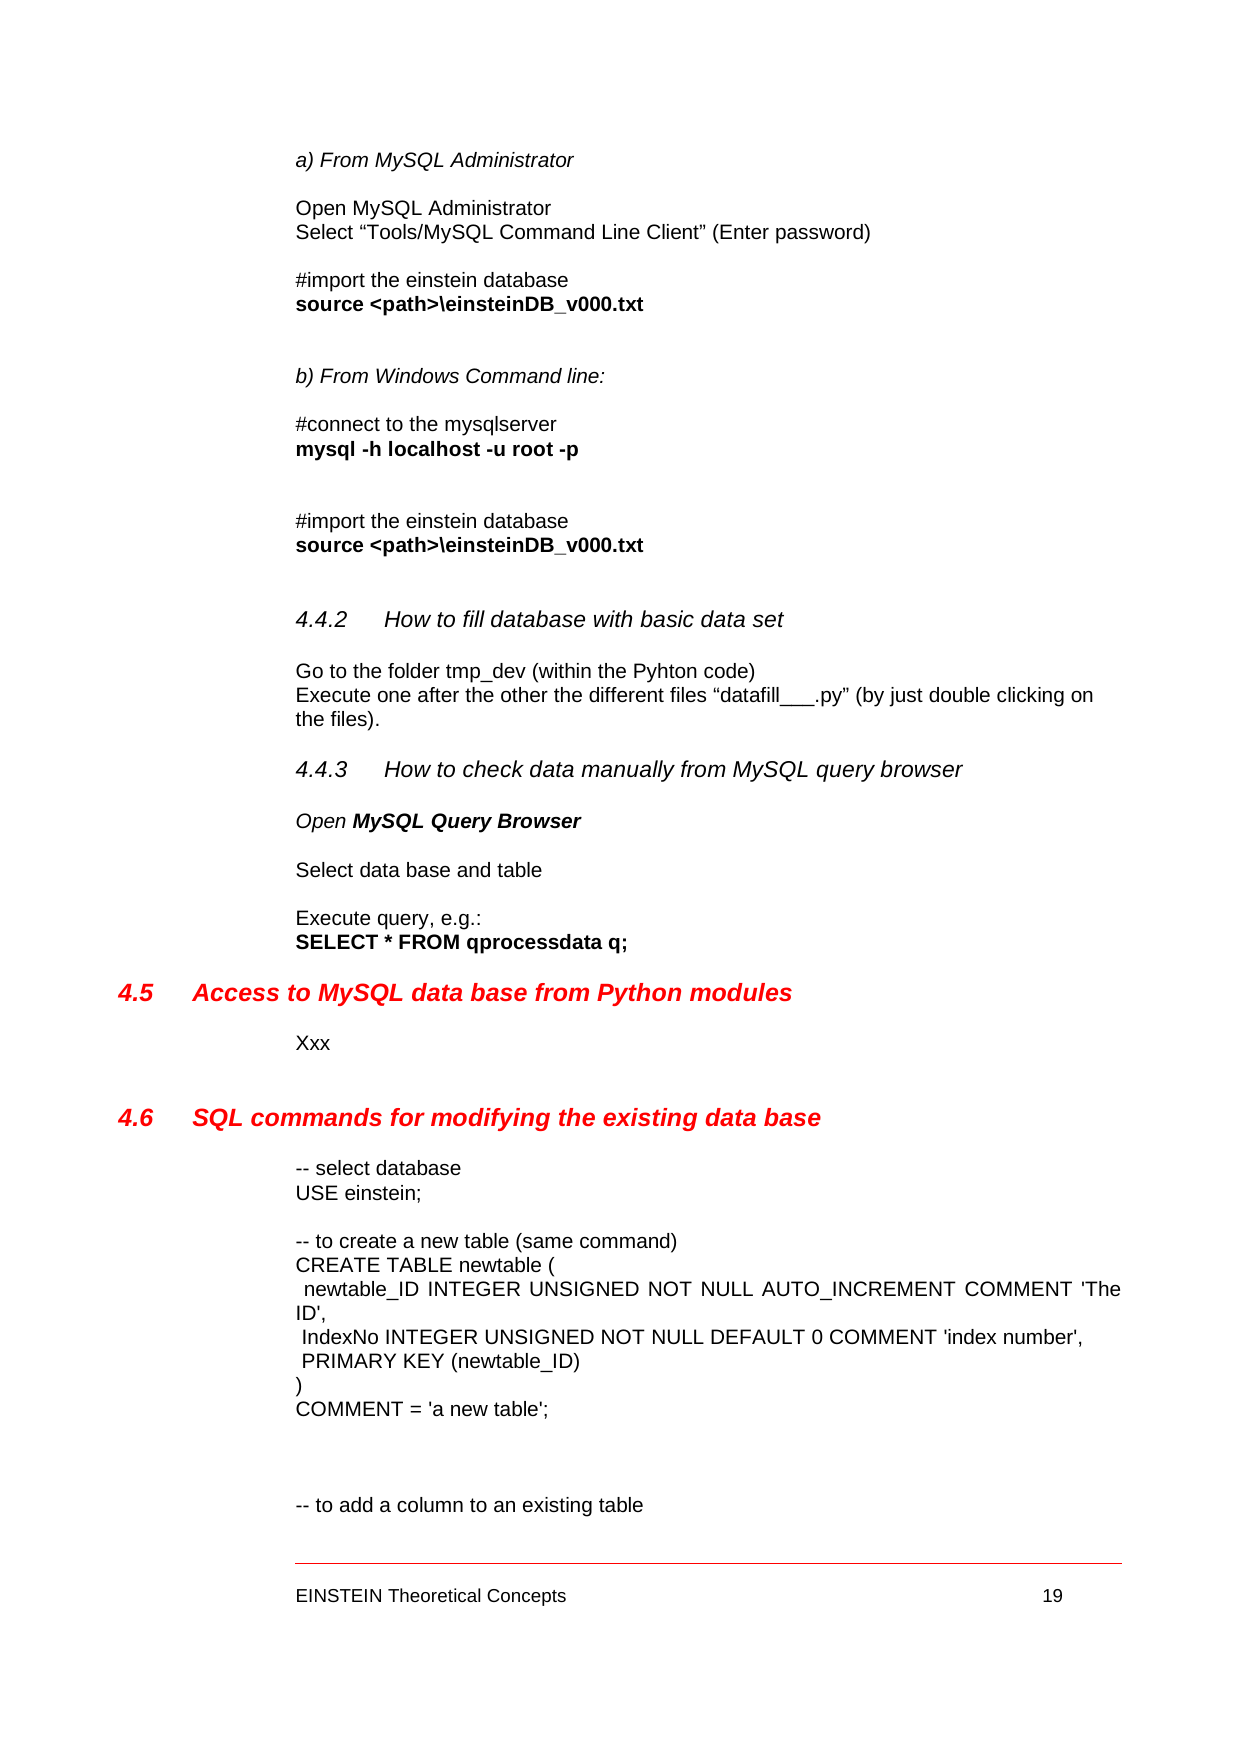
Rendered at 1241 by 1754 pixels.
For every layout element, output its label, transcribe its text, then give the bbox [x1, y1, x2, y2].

text ) [295, 1373, 1122, 1397]
text a) From MySQL Administrator [295, 148, 1122, 172]
text #import the einstein database source <path>\einsteinDB_v000.txt [295, 268, 1122, 340]
text newtable_ID INTEGER UNSIGNED NOT NULL AUTO_INCREMENT COMMENT 'The ID', [295, 1277, 1122, 1325]
text Execute query, e.g.: [295, 906, 1122, 930]
text -- select database [295, 1156, 1122, 1180]
text Go to the folder tmp_dev (within the Pyhton code) [295, 659, 1122, 683]
text Select data base and table [295, 858, 1122, 882]
text SELECT * FROM qprocessdata q; [295, 930, 1122, 954]
subtitle Access to MySQL data base from Python modules [118, 978, 1122, 1007]
subtitle SQL commands for modifying the existing data base [118, 1103, 1122, 1132]
text PRIMARY KEY (newtable_ID) [295, 1349, 1122, 1373]
text Select “Tools/MySQL Command Line Client” (Enter password) [295, 220, 1122, 244]
text Open MySQL Administrator [295, 196, 1122, 220]
subtitle How to fill database with basic data set [295, 605, 1122, 632]
text -- to create a new table (same command) [295, 1228, 1122, 1253]
text IndexNo INTEGER UNSIGNED NOT NULL DEFAULT 0 COMMENT 'index number', [295, 1325, 1122, 1349]
text Open MySQL Query Browser [295, 809, 1122, 833]
text Xxx [295, 1031, 1122, 1055]
text USE einstein; [295, 1180, 1122, 1204]
text CREATE TABLE newtable ( [295, 1253, 1122, 1277]
text Execute one after the other the different files “datafill___.py” (by just double clicking on the files). [295, 683, 1122, 731]
text -- to add a column to an existing table [295, 1493, 1122, 1517]
text COMMENT = 'a new table'; [295, 1397, 1122, 1421]
text #connect to the mysqlserver mysql -h localhost -u root -p #import the einstein database source <path>\einsteinDB_v000.txt [295, 412, 1122, 581]
text b) From Windows Command line: [295, 364, 1122, 388]
subtitle How to check data manually from MySQL query browser [295, 755, 1122, 782]
